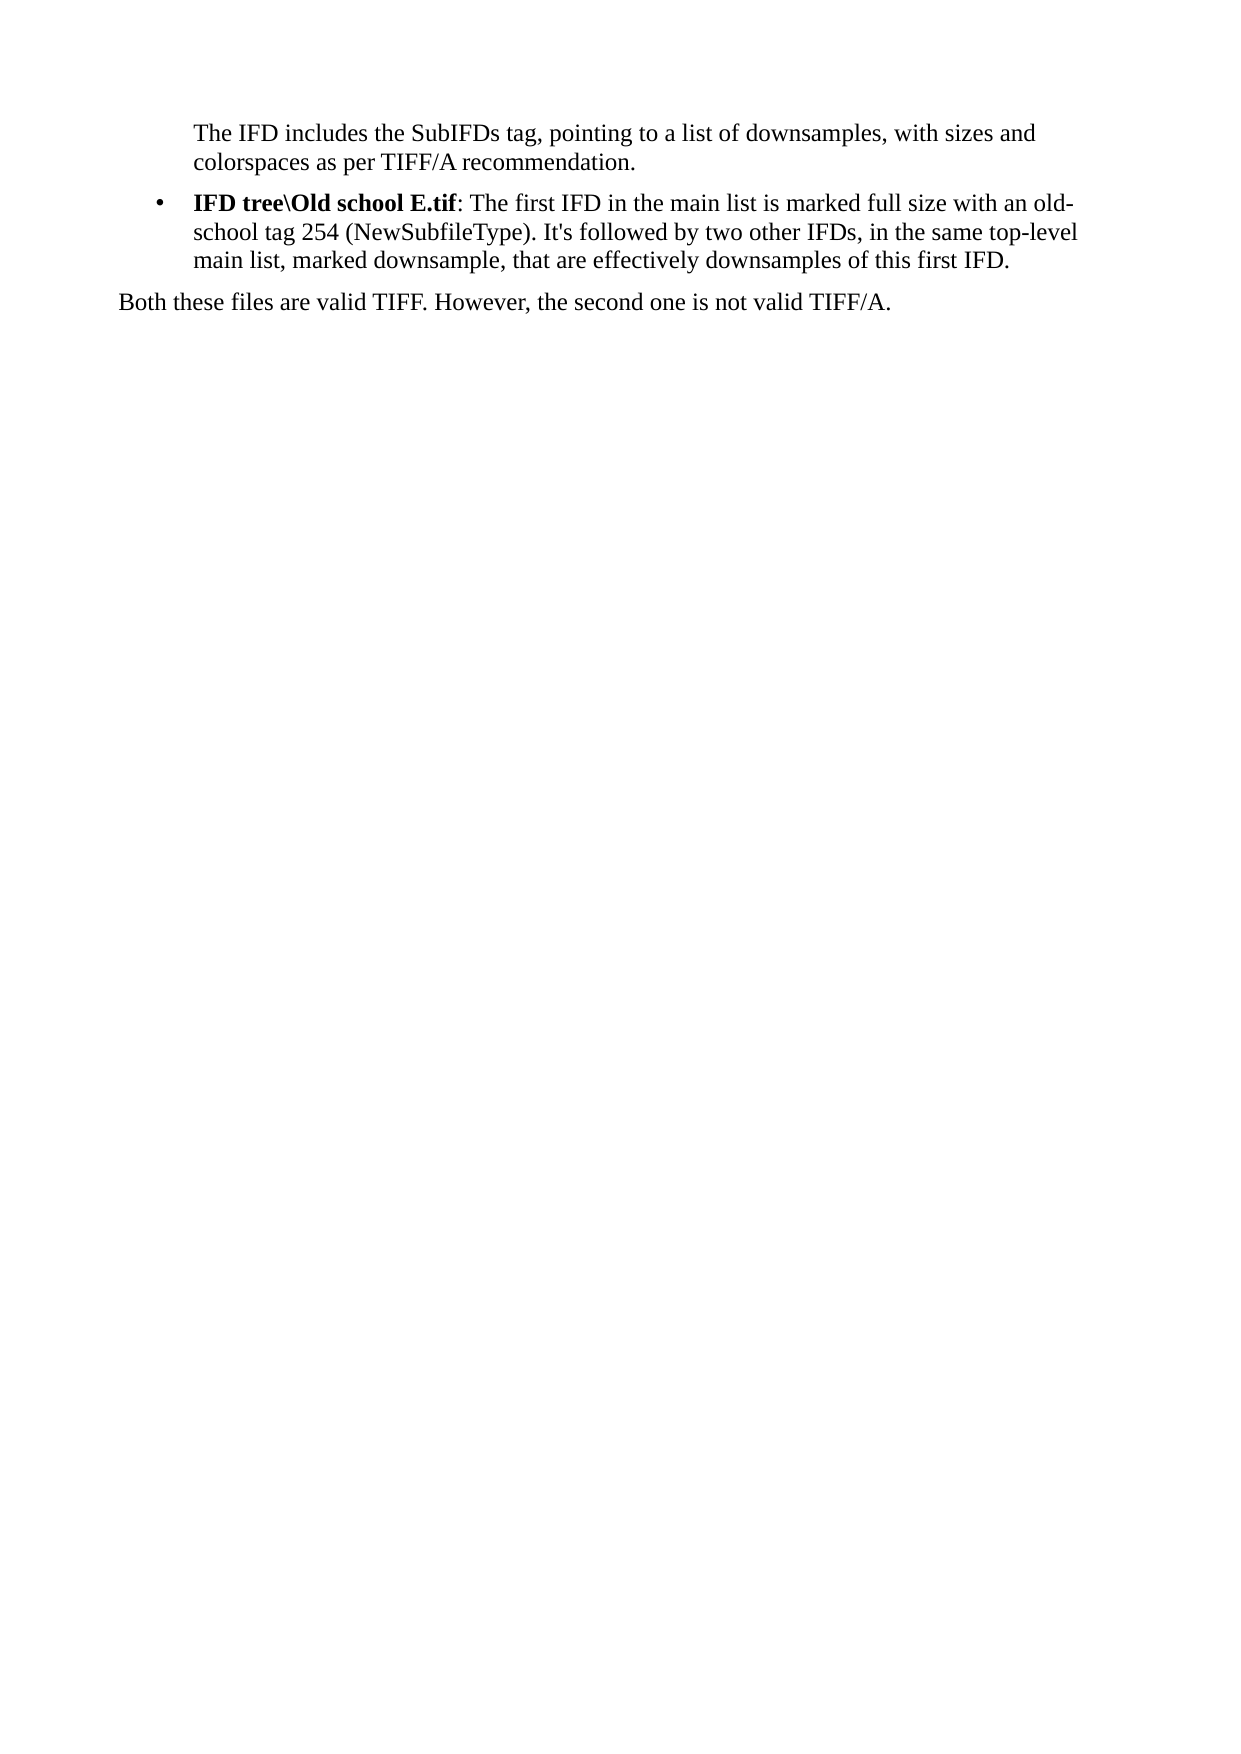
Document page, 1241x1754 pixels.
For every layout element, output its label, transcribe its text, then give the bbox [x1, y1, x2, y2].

text Both these files are valid TIFF. However, the second one is not valid TIFF/A. [118, 287, 1122, 316]
list The IFD includes the SubIFDs tag, pointing to a list of downsamples, with sizes and colorspaces as per TIFF/A recommendation. [156, 118, 1122, 176]
list IFD tree\Old school E.tif: The first IFD in the main list is marked full size with an old-school tag 254 (NewSubfileType). It's followed by two other IFDs, in the same top-level main list, marked downsample, that are effectively downsamples of this first IFD. [156, 188, 1122, 274]
